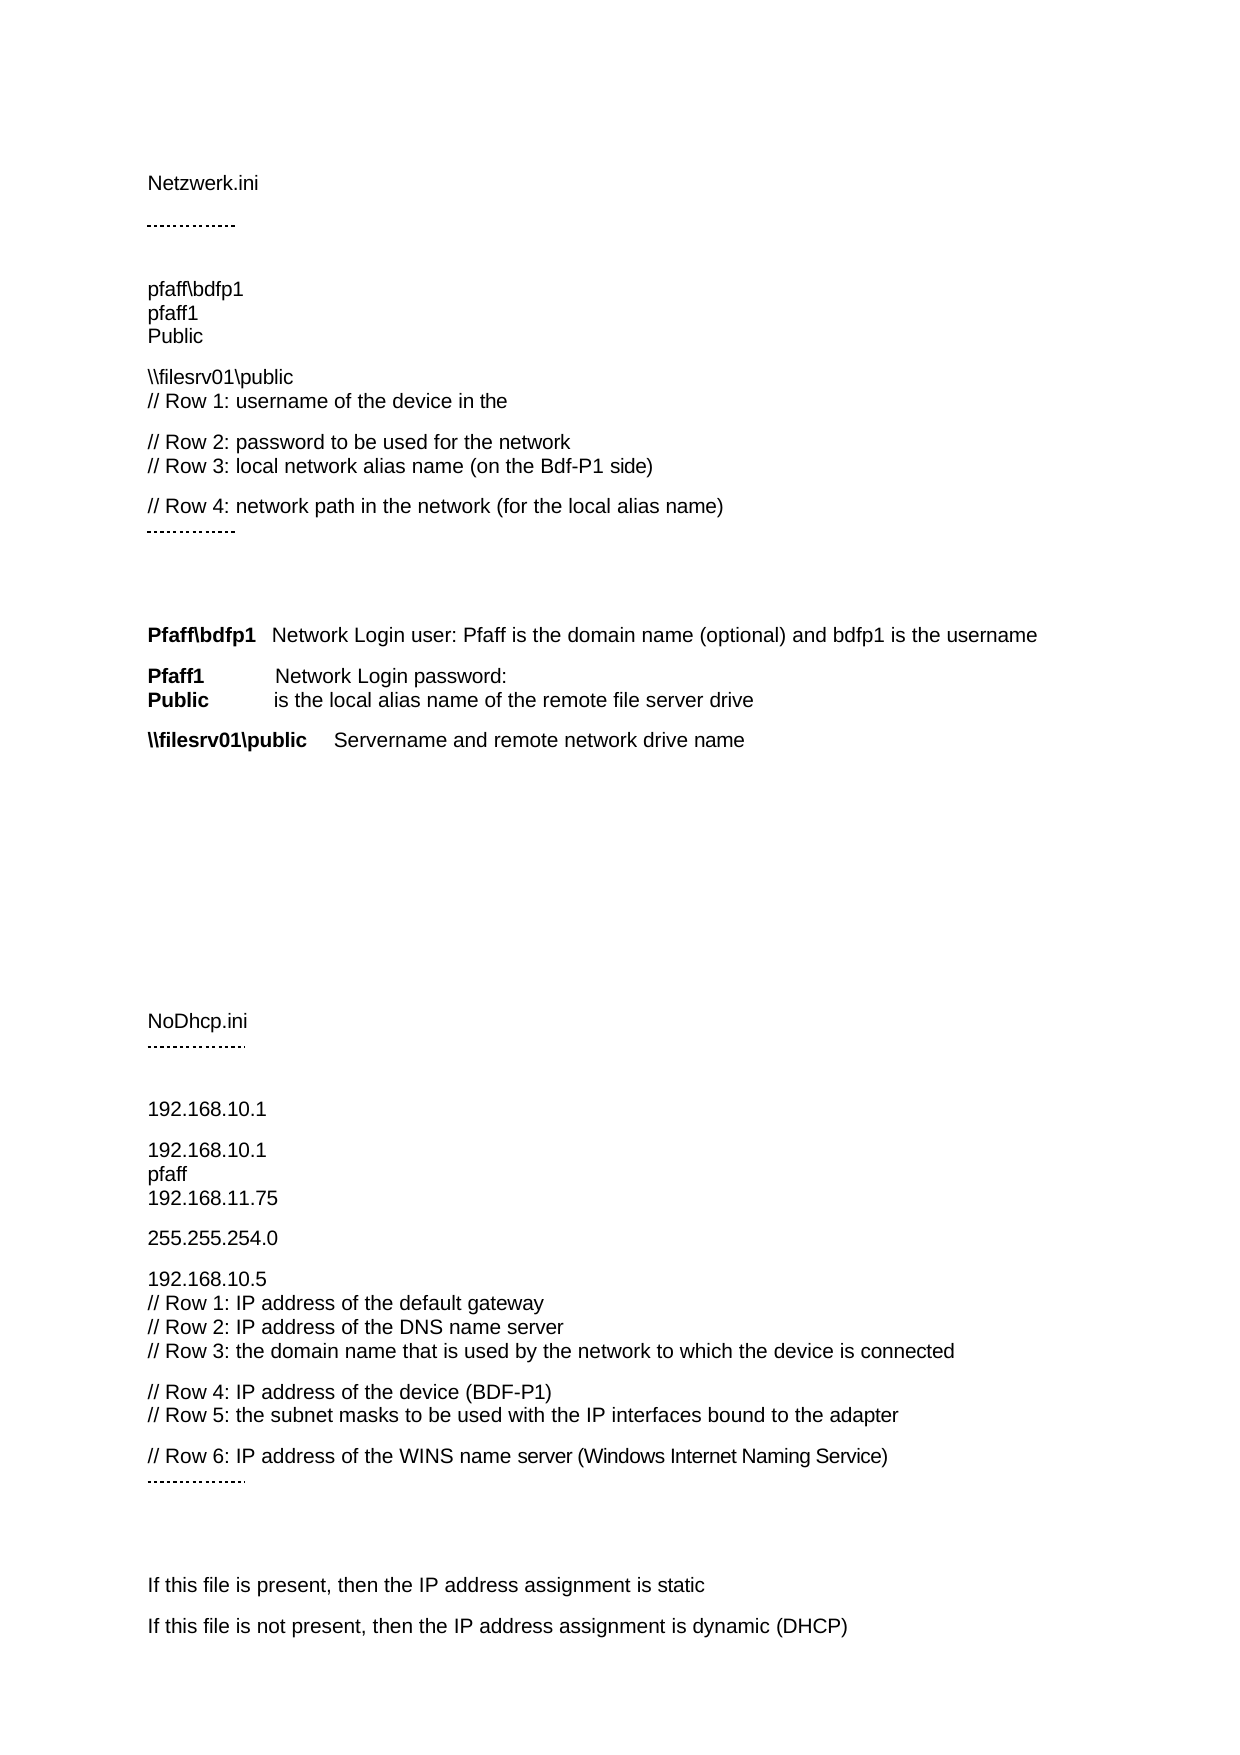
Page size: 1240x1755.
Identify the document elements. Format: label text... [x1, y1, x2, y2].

text Pfaff\bdfp1 Network Login user: Pfaff is the domain name (optional) and bdfp1 is the username [147, 623, 1100, 647]
text \\filesrv01\public [147, 365, 1100, 389]
text pfaff\bdfp1 pfaff1 Public [147, 276, 254, 348]
text // Row 1: IP address of the default gateway [147, 1291, 1100, 1315]
text Netzwerk.ini [147, 171, 1100, 195]
text // Row 1: username of the device in the [147, 389, 1100, 413]
text // Row 2: IP address of the DNS name server [147, 1315, 1100, 1339]
text \\filesrv01\public Servername and remote network drive name [147, 728, 1100, 752]
text 192.168.10.1 [147, 1097, 1100, 1121]
text 255.255.254.0 [147, 1227, 1100, 1250]
text If this file is present, then the IP address assignment is static [147, 1573, 1100, 1597]
text // Row 3: the domain name that is used by the network to which the device is connected [147, 1339, 1100, 1363]
text NoDhcp.ini [147, 1009, 1100, 1033]
text // Row 5: the subnet masks to be used with the IP interfaces bound to the adapter [147, 1404, 1100, 1427]
text // Row 3: local network alias name (on the Bdf-P1 side) [147, 454, 1100, 478]
text 192.168.10.5 [147, 1267, 1100, 1291]
text // Row 2: password to be used for the network [147, 429, 1100, 453]
text If this file is not present, then the IP address assignment is dynamic (DHCP) [147, 1614, 1100, 1638]
text 192.168.10.1 [147, 1138, 1100, 1162]
text Public is the local alias name of the remote file server drive [147, 688, 1100, 712]
text pfaff 192.168.11.75 [147, 1162, 316, 1210]
text // Row 4: IP address of the device (BDF-P1) [147, 1379, 1100, 1403]
text // Row 6: IP address of the WINS name server (Windows Internet Naming Service) [147, 1444, 1100, 1468]
text // Row 4: network path in the network (for the local alias name) [147, 494, 1100, 518]
text Pfaff1 Network Login password: [147, 664, 1100, 688]
